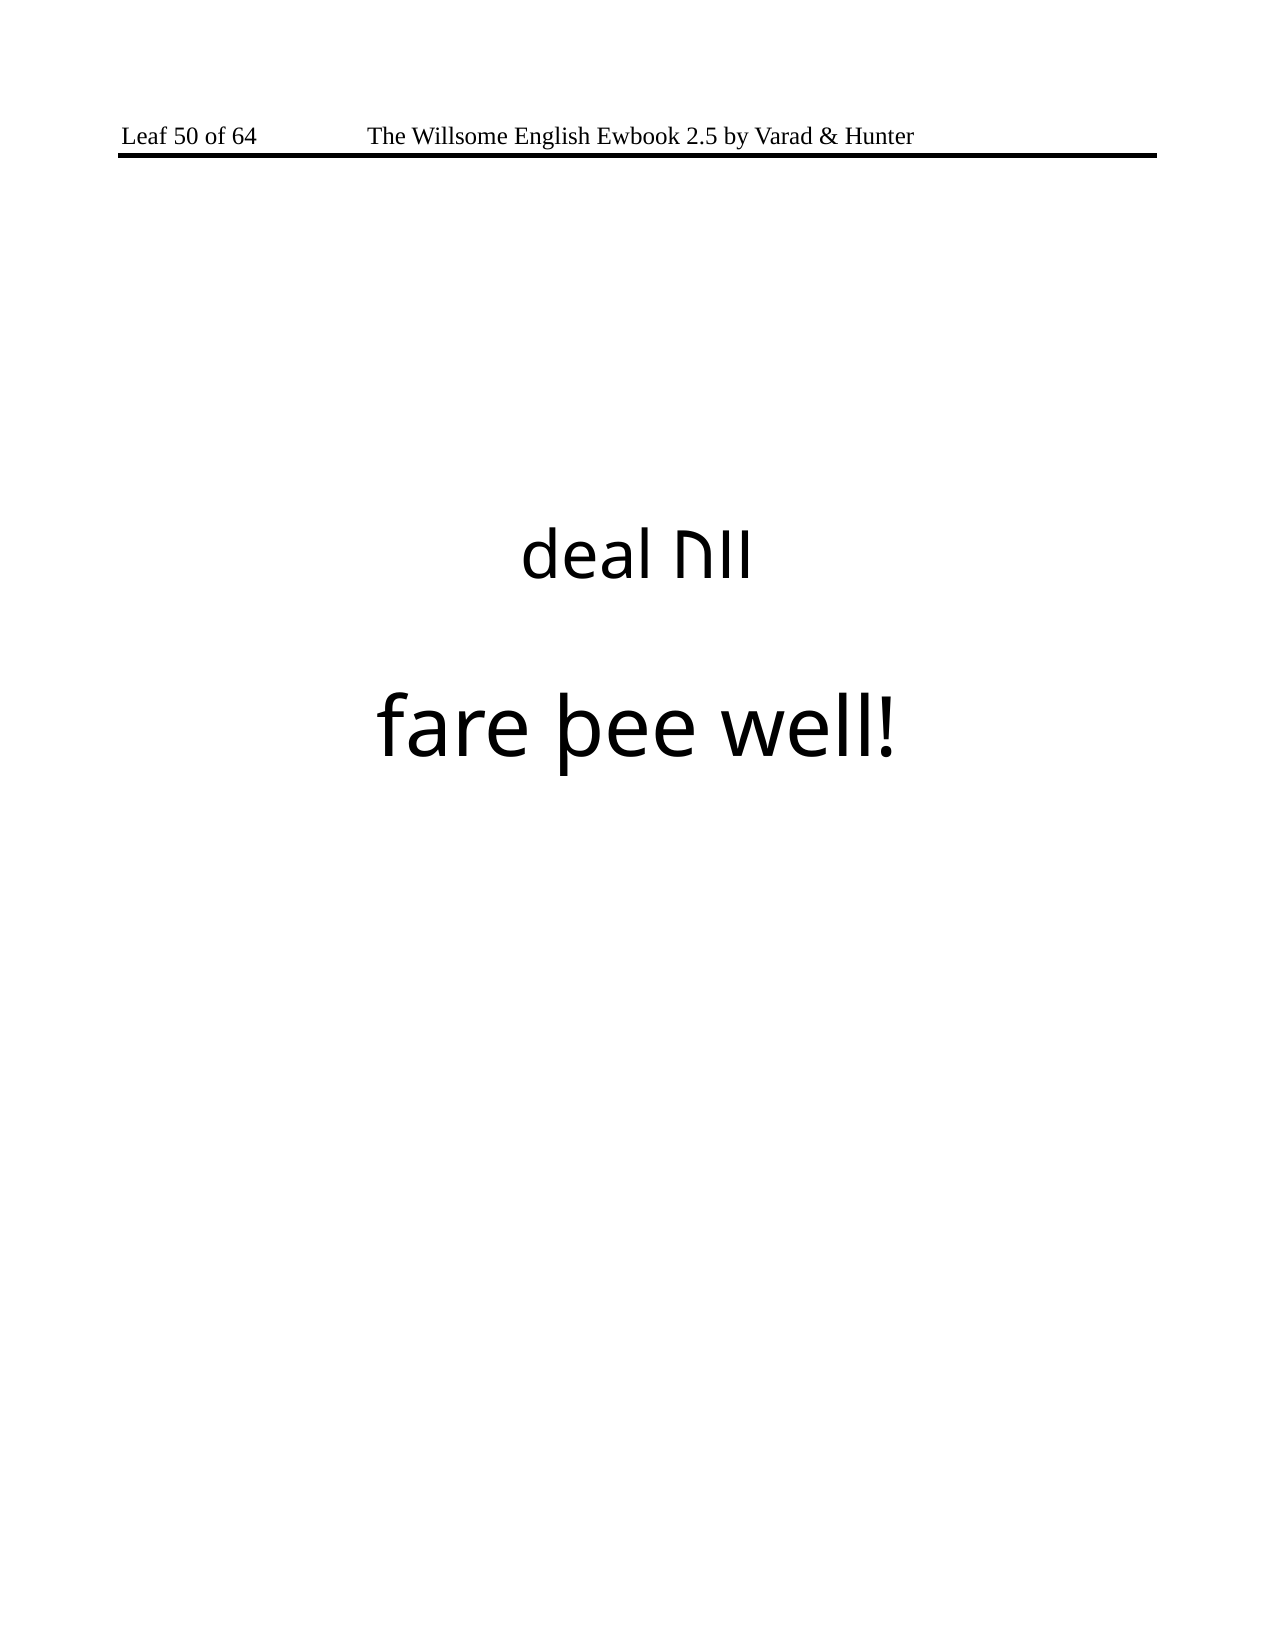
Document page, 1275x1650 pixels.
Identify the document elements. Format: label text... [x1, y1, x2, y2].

text deal ᚢᛁᛁ [118, 507, 1157, 598]
text fare þee well! [118, 667, 1157, 781]
